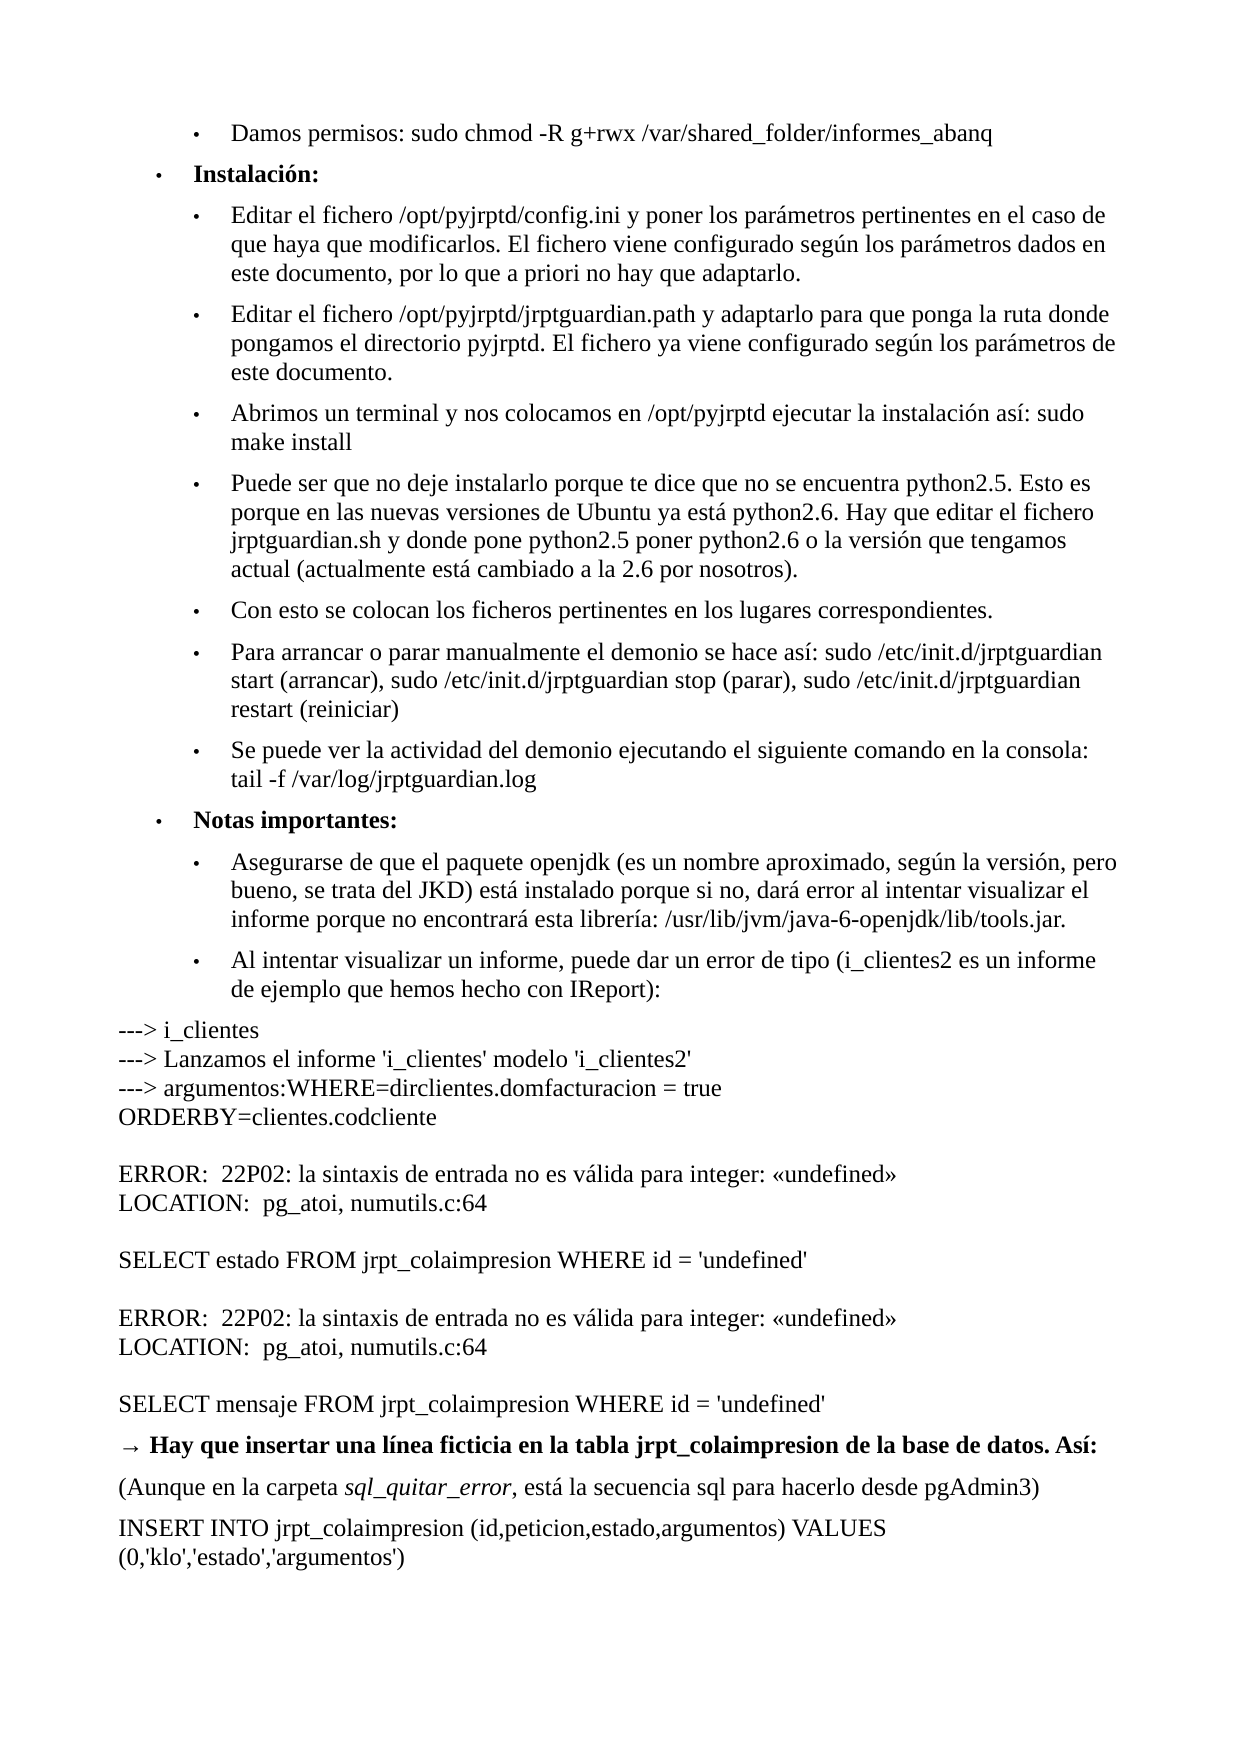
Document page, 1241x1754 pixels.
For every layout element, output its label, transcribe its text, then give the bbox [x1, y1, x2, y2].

list Se puede ver la actividad del demonio ejecutando el siguiente comando en la consola: tail -f /var/log/jrptguardian.log [193, 736, 1122, 793]
list Abrimos un terminal y nos colocamos en /opt/pyjrptd ejecutar la instalación así: sudo make install [193, 398, 1122, 456]
text → Hay que insertar una línea ficticia en la tabla jrpt_colaimpresion de la base de datos. Así: [118, 1431, 1122, 1459]
list Con esto se colocan los ficheros pertinentes en los lugares correspondientes. [193, 596, 1122, 624]
list Asegurarse de que el paquete openjdk (es un nombre aproximado, según la versión, pero bueno, se trata del JKD) está instalado porque si no, dará error al intentar visualizar el informe porque no encontrará esta librería: /usr/lib/jvm/java-6-openjdk/lib/tools.jar. [193, 847, 1122, 933]
list Editar el fichero /opt/pyjrptd/jrptguardian.path y adaptarlo para que ponga la ruta donde pongamos el directorio pyjrptd. El fichero ya viene configurado según los parámetros de este documento. [193, 299, 1122, 386]
list Notas importantes: [156, 806, 1122, 834]
list Al intentar visualizar un informe, puede dar un error de tipo (i_clientes2 es un informe de ejemplo que hemos hecho con IReport): [193, 946, 1122, 1003]
list Damos permisos: sudo chmod -R g+rwx /var/shared_folder/informes_abanq [193, 118, 1122, 147]
text (Aunque en la carpeta sql_quitar_error, está la secuencia sql para hacerlo desde pgAdmin3) [118, 1472, 1122, 1501]
list Editar el fichero /opt/pyjrptd/config.ini y poner los parámetros pertinentes en el caso de que haya que modificarlos. El fichero viene configurado según los parámetros dados en este documento, por lo que a priori no hay que adaptarlo. [193, 201, 1122, 287]
list Puede ser que no deje instalarlo porque te dice que no se encuentra python2.5. Esto es porque en las nuevas versiones de Ubuntu ya está python2.6. Hay que editar el fichero jrptguardian.sh y donde pone python2.5 poner python2.6 o la versión que tengamos actual (actualmente está cambiado a la 2.6 por nosotros). [193, 468, 1122, 583]
text INSERT INTO jrpt_colaimpresion (id,peticion,estado,argumentos) VALUES (0,'klo','estado','argumentos') [118, 1513, 1122, 1571]
text ---> i_clientes ---> Lanzamos el informe 'i_clientes' modelo 'i_clientes2' ---> argumentos:WHERE=dirclientes.domfacturacion = true ORDERBY=clientes.codcliente ERROR: 22P02: la sintaxis de entrada no es válida para integer: «undefined» LOCATION: pg_atoi, numutils.c:64 SELECT estado FROM jrpt_colaimpresion WHERE id = 'undefined' ERROR: 22P02: la sintaxis de entrada no es válida para integer: «undefined» LOCATION: pg_atoi, numutils.c:64 SELECT mensaje FROM jrpt_colaimpresion WHERE id = 'undefined' [118, 1016, 1122, 1418]
list Para arrancar o parar manualmente el demonio se hace así: sudo /etc/init.d/jrptguardian start (arrancar), sudo /etc/init.d/jrptguardian stop (parar), sudo /etc/init.d/jrptguardian restart (reiniciar) [193, 637, 1122, 723]
list Instalación: [156, 159, 1122, 188]
